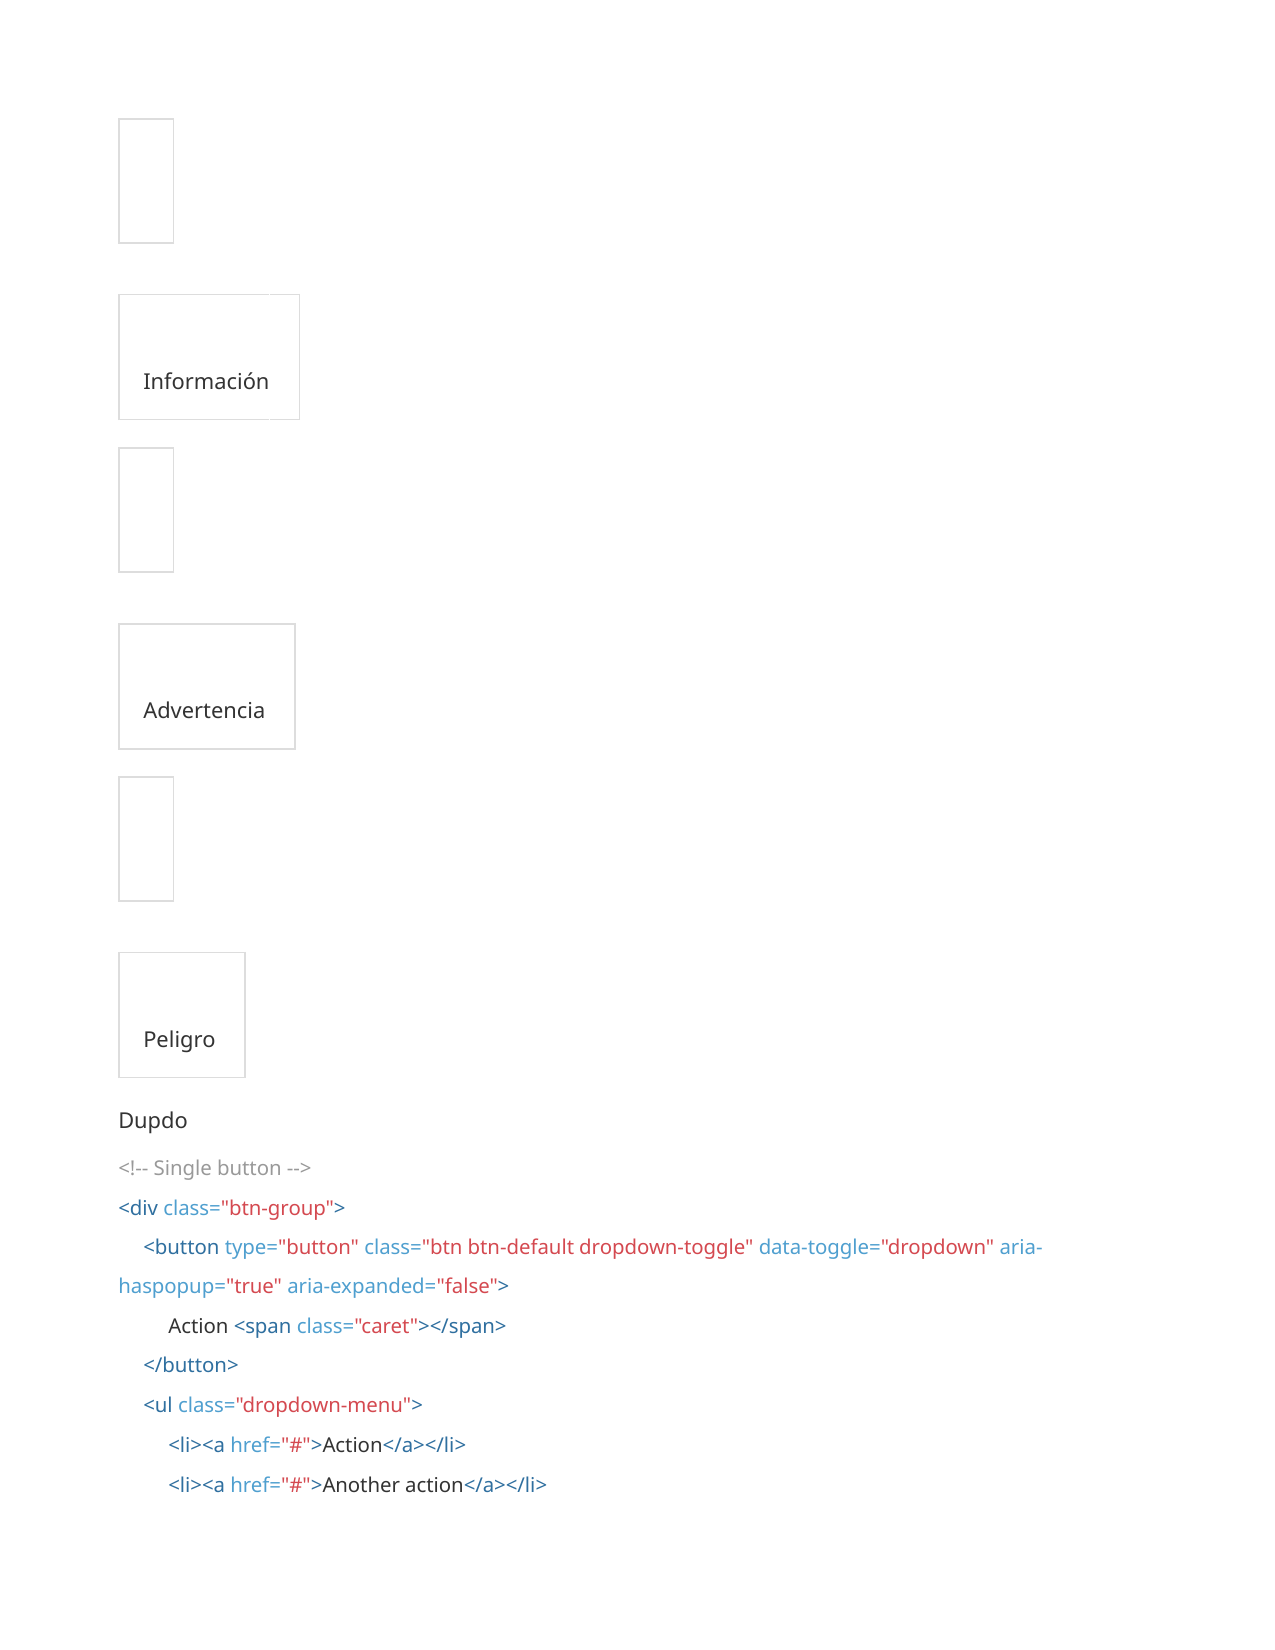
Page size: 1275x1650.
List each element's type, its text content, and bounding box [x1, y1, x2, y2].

text </button> [118, 1351, 1157, 1379]
text <ul class="dropdown-menu"> [118, 1391, 1157, 1419]
text [300, 294, 1157, 420]
text Action <span class="caret"></span> [118, 1311, 1157, 1339]
text Información [120, 295, 299, 419]
text <!-- Single button --> [118, 1154, 1157, 1182]
text <div class="btn-group"> [118, 1193, 1157, 1221]
text <button type="button" class="btn btn-default dropdown-toggle" data-toggle="dropdown" aria-haspopup="true" aria-expanded="false"> [118, 1233, 1157, 1300]
text Advertencia [120, 625, 294, 748]
text [296, 623, 1157, 749]
text <li><a href="#">Another action</a></li> [118, 1470, 1157, 1498]
text Peligro [120, 953, 244, 1077]
text [246, 952, 1157, 1078]
text <li><a href="#">Action</a></li> [118, 1431, 1157, 1458]
text Dupdo [118, 1105, 1157, 1135]
